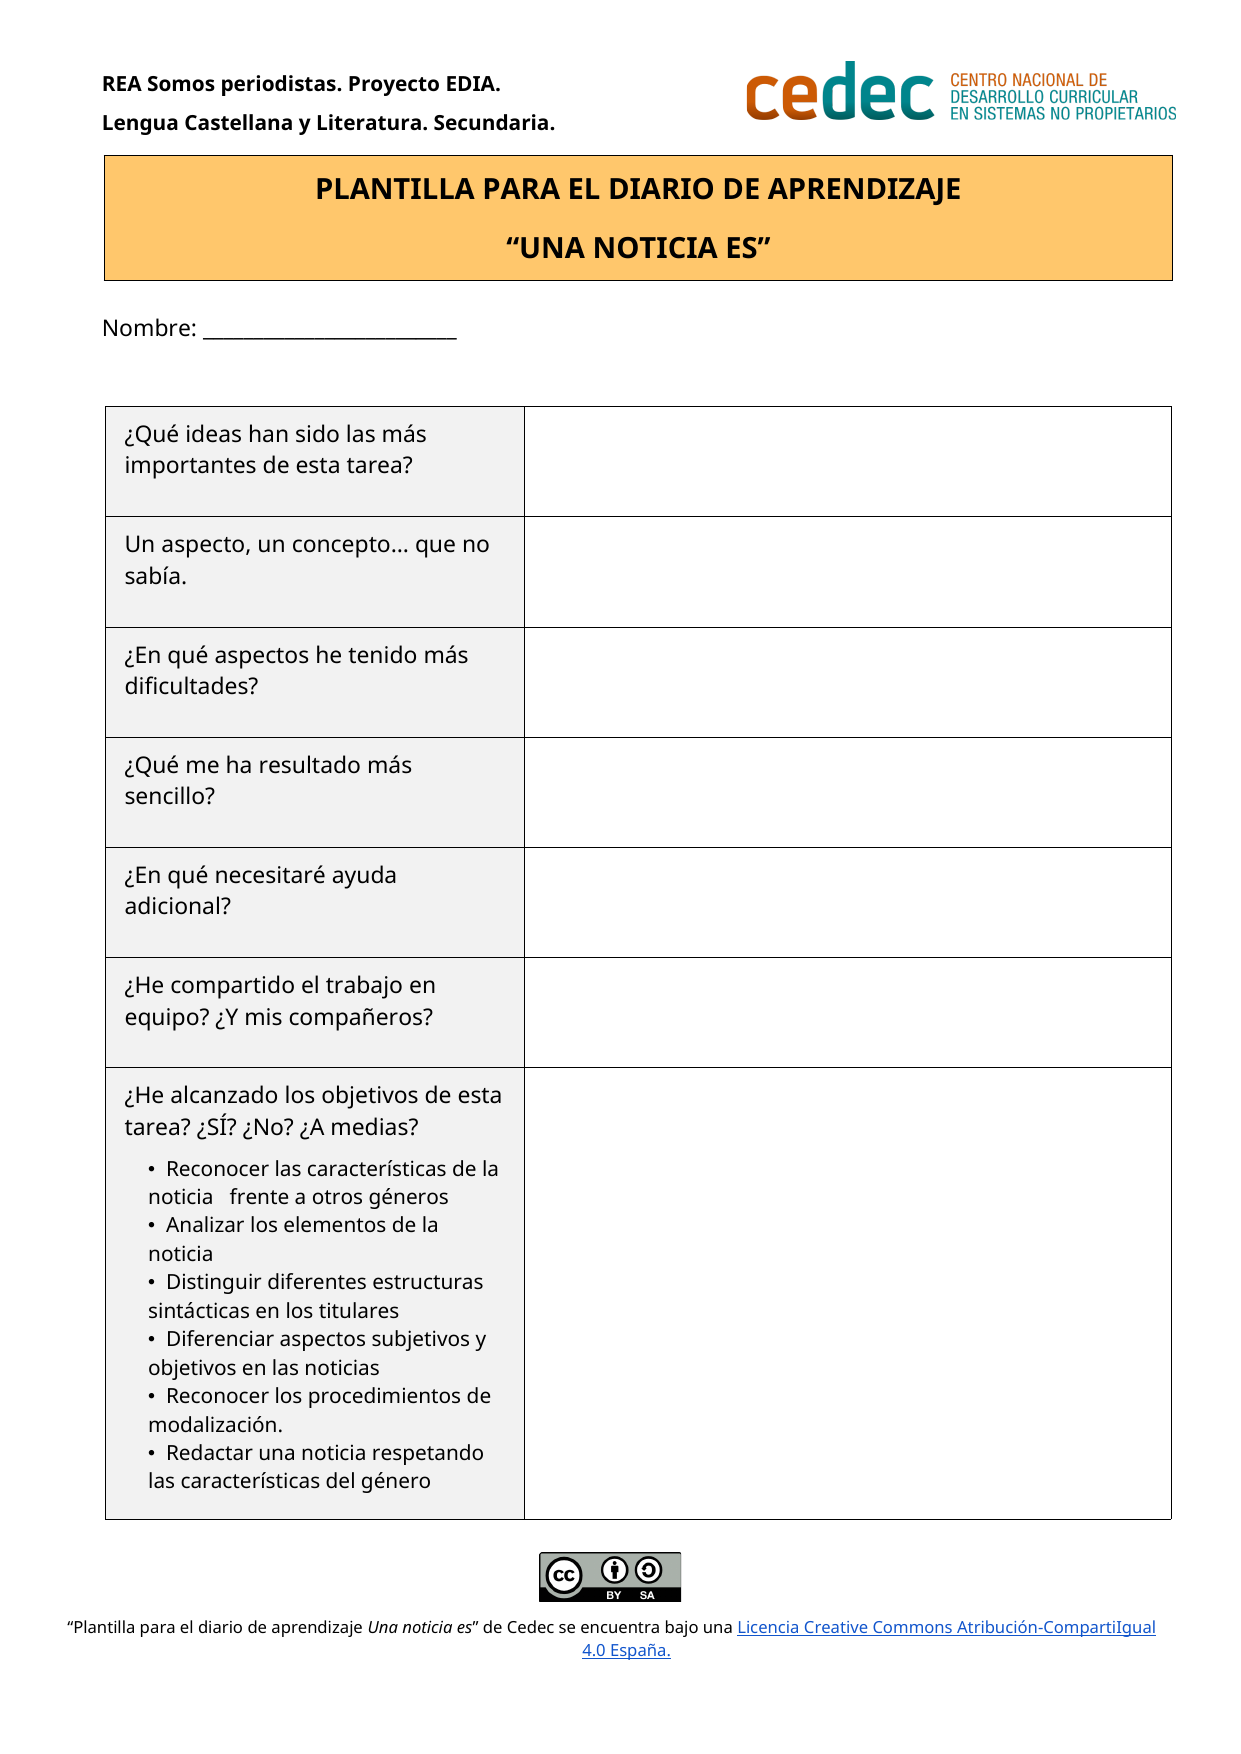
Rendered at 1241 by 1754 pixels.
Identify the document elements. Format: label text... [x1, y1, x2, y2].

table_cell [525, 1068, 1171, 1519]
table_header [525, 407, 1171, 516]
table_cell ¿He compartido el trabajo en equipo? ¿Y mis compañeros? [106, 958, 524, 1067]
table_cell [525, 517, 1171, 626]
table_header PLANTILLA PARA EL DIARIO DE APRENDIZAJE “UNA NOTICIA ES” [105, 156, 1172, 280]
table_cell ¿En qué aspectos he tenido más dificultades? [106, 628, 524, 737]
picture [746, 61, 1176, 120]
table_cell ¿He alcanzado los objetivos de esta tarea? ¿SÍ? ¿No? ¿A medias? Reconocer las características de la noticia frente a otros géneros Analizar los elementos de la noticia Distinguir diferentes estructuras sintácticas en los titulares Diferenciar aspectos subjetivos y objetivos en las noticias Reconocer los procedimientos de modalización. Redactar una noticia respetando las características del género [106, 1068, 524, 1519]
text Nombre: _________________________ [102, 312, 1163, 343]
table_cell ¿Qué me ha resultado más sencillo? [106, 738, 524, 847]
picture [539, 1552, 682, 1602]
table_cell [525, 738, 1171, 847]
table_cell ¿En qué necesitaré ayuda adicional? [106, 848, 524, 957]
table_cell [525, 628, 1171, 737]
table_cell Un aspecto, un concepto… que no sabía. [106, 517, 524, 626]
table_cell [525, 848, 1171, 957]
table_cell [525, 958, 1171, 1067]
table_header ¿Qué ideas han sido las más importantes de esta tarea? [106, 407, 524, 516]
